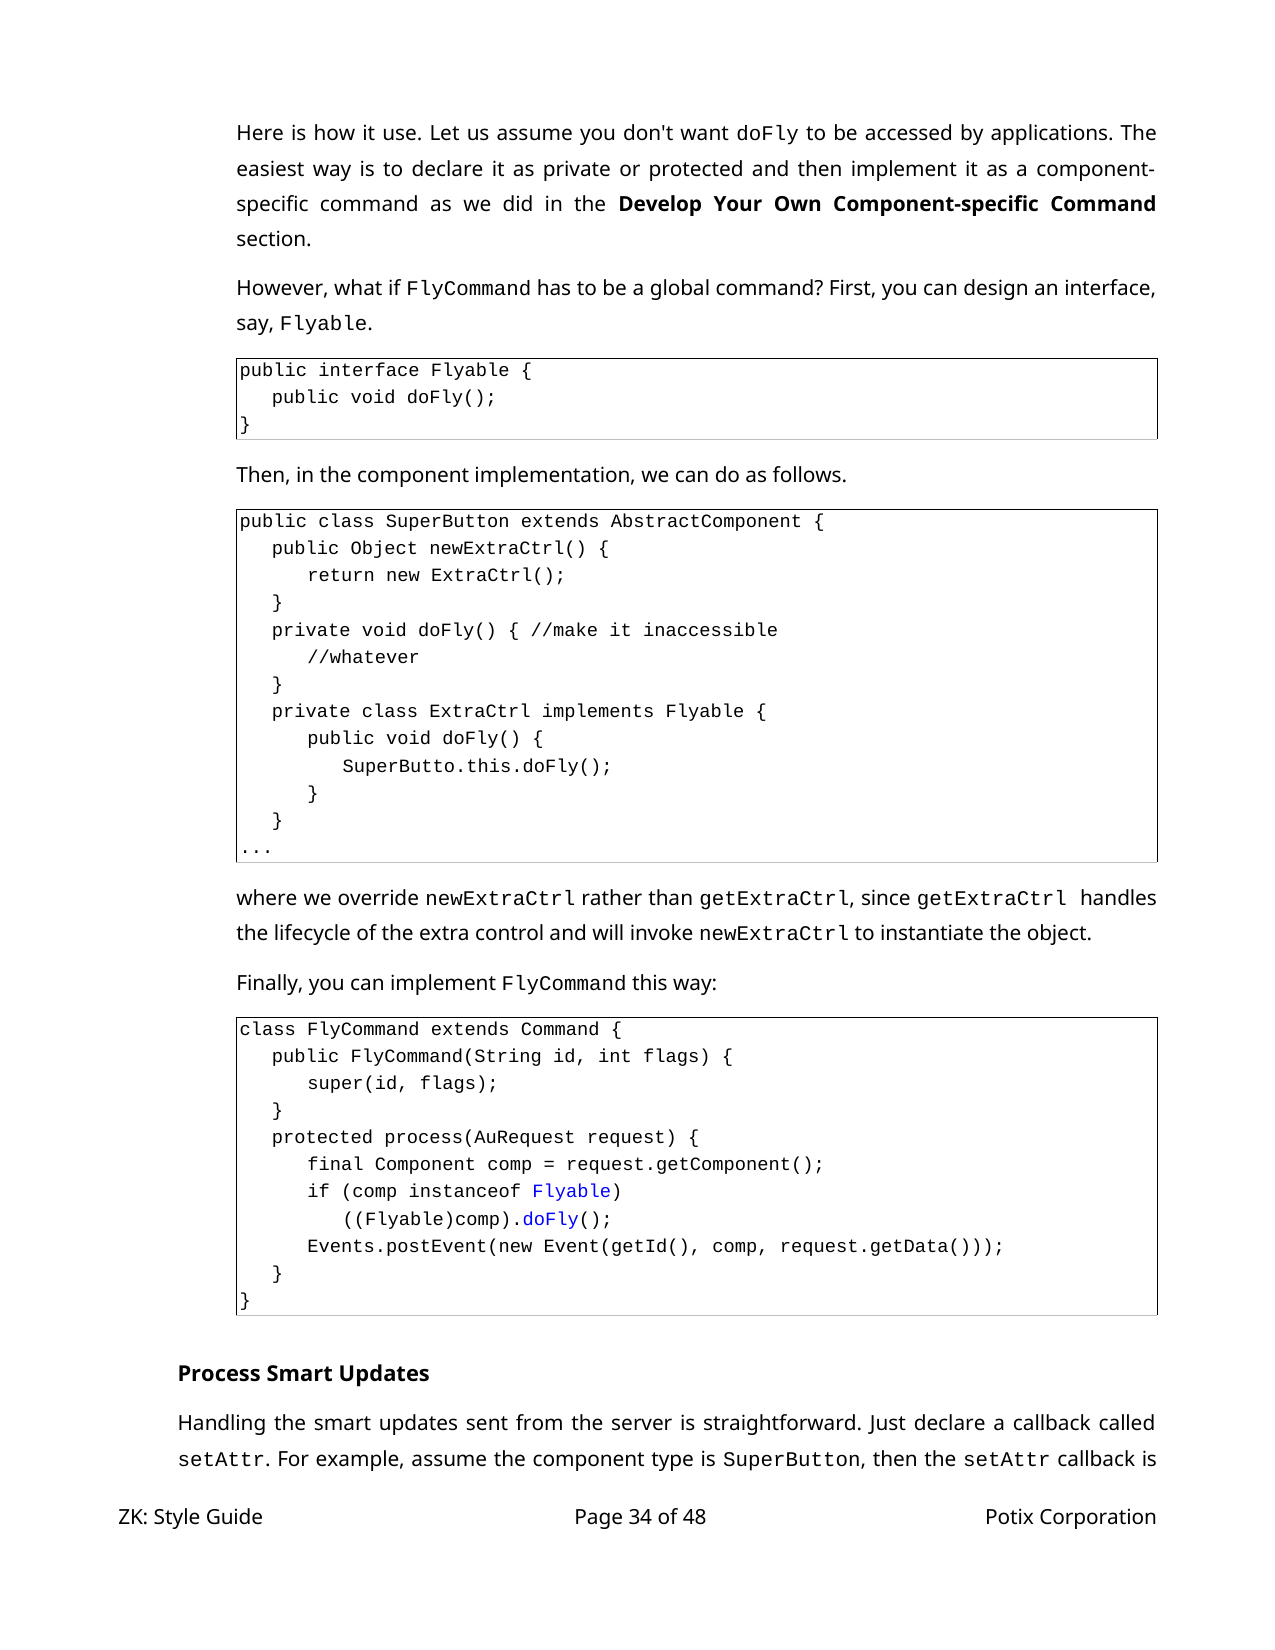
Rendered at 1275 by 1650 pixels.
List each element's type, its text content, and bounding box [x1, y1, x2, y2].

text public Object newExtraCtrl() { [237, 536, 1157, 560]
text where we override newExtraCtrl rather than getExtraCtrl, since getExtraCtrl handles the lifecycle of the extra control and will invoke newExtraCtrl to instantiate the object. [236, 883, 1157, 947]
text Finally, you can implement FlyCommand this way: [236, 968, 1157, 996]
text protected process(AuRequest request) { [237, 1125, 1157, 1149]
text class FlyCommand extends Command { [237, 1018, 1157, 1041]
text return new ExtraCtrl(); [237, 563, 1157, 587]
text public void doFly() { [237, 726, 1157, 751]
text } [237, 1261, 1157, 1285]
text Handling the smart updates sent from the server is straightforward. Just declare a callback called setAttr. For example, assume the component type is SuperButton, then the setAttr callback is [177, 1408, 1157, 1472]
text final Component comp = request.getComponent(); [237, 1152, 1157, 1176]
text } [237, 808, 1157, 832]
text SuperButto.this.doFly(); [237, 753, 1157, 778]
text } [237, 672, 1157, 696]
text public interface Flyable { [237, 359, 1157, 382]
text if (comp instanceof Flyable) [237, 1179, 1157, 1203]
text public class SuperButton extends AbstractComponent { [237, 510, 1157, 533]
text public FlyCommand(String id, int flags) { super(id, flags); [237, 1044, 1157, 1095]
text Then, in the component implementation, we can do as follows. [236, 460, 1157, 488]
text } [237, 1288, 1157, 1315]
text Events.postEvent(new Event(getId(), comp, request.getData())); [237, 1234, 1157, 1258]
text } [237, 590, 1157, 614]
text } [237, 1098, 1157, 1122]
text However, what if FlyCommand has to be a global command? First, you can design an interface, say, Flyable. [236, 273, 1157, 337]
text private class ExtraCtrl implements Flyable { [237, 699, 1157, 723]
text Here is how it use. Let us assume you don't want doFly to be accessed by applications. The easiest way is to declare it as private or protected and then implement it as a component-specific command as we did in the Develop Your Own Component-specific Command section. [236, 118, 1157, 252]
subtitle Process Smart Updates [177, 1358, 1157, 1388]
text } [237, 781, 1157, 805]
text ... [237, 835, 1157, 862]
text ((Flyable)comp).doFly(); [237, 1206, 1157, 1231]
text public void doFly(); [237, 385, 1157, 409]
text //whatever [237, 645, 1157, 669]
text private void doFly() { //make it inaccessible [237, 617, 1157, 642]
text } [237, 412, 1157, 439]
